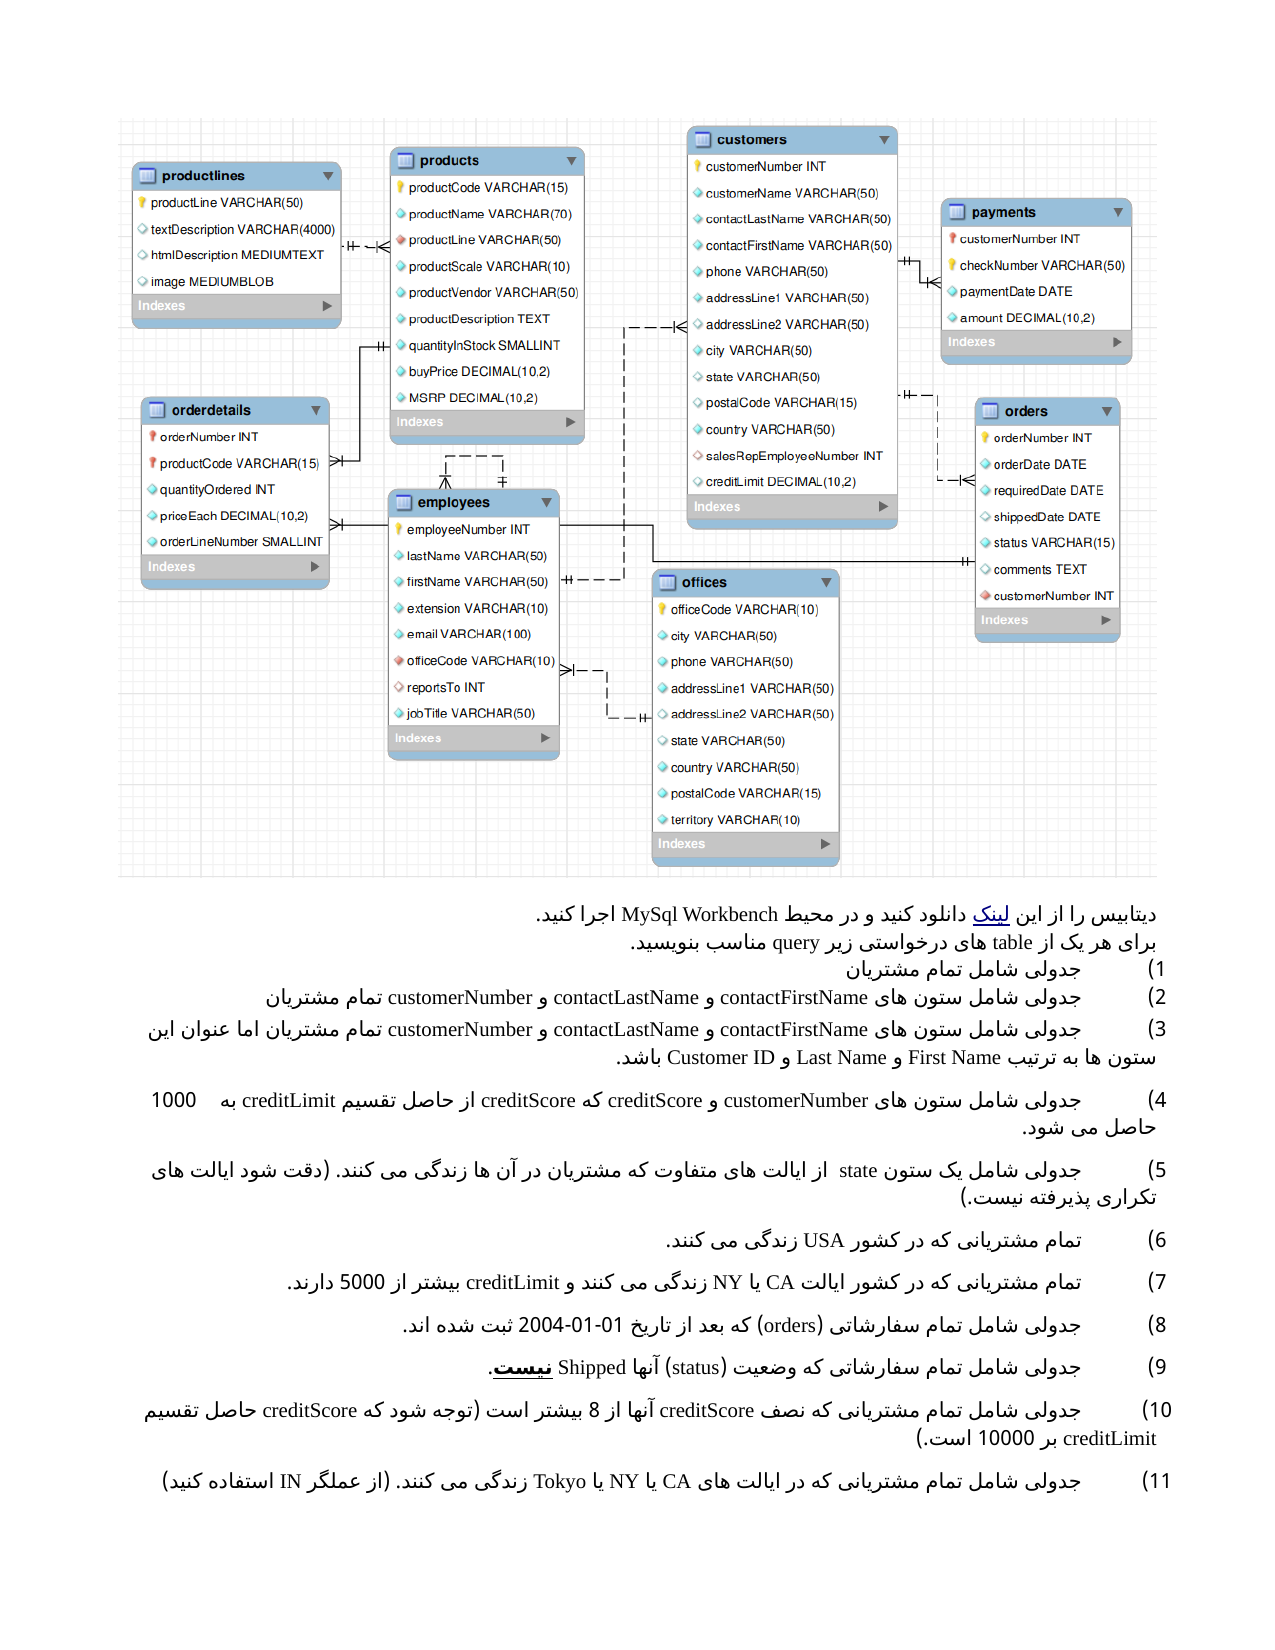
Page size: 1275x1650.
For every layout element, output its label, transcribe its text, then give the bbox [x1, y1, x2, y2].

list جدولی شامل تمام سفارشاتی (orders) که بعد از تاریخ 01-01-2004 ثبت شده اند. [118, 1313, 1157, 1341]
picture [118, 118, 1157, 878]
list جدولی شامل ستون های contactFirstName و contactLastName و customerNumber تمام مشتریان [118, 985, 1157, 1013]
list جدولی شامل تمام مشتریانی که نصف creditScore آنها از 8 بیشتر است (توجه شود که creditScore حاصل تقسیم creditLimit بر 10000 است.) [118, 1398, 1157, 1454]
list جدولی شامل تمام مشتریانی که در ایالت های CA یا NY یا Tokyo زندگی می کنند. (از عملگر IN استفاده کنید) [118, 1468, 1157, 1497]
text برای هر یک از table های درخواستی زیر query مناسب بنویسید. [118, 930, 1157, 958]
list جدولی شامل یک ستون state از ایالت های متفاوت که مشتریان در آن ها زندگی می کنند. (دقت شود ایالت های تکراری پذیرفته نیست.) [118, 1158, 1157, 1213]
list تمام مشتریانی که در کشور USA زندگی می کنند. [118, 1227, 1157, 1256]
list جدولی شامل تمام مشتریان [118, 958, 1157, 985]
list جدولی شامل ستون های customerNumber و creditScore که creditScore از حاصل تقسیم creditLimit به 1000 حاصل می شود. [118, 1088, 1157, 1143]
list جدولی شامل تمام سفارشاتی که وضعیت (status) آنها Shipped نیست. [118, 1355, 1157, 1383]
text دیتابیس را از این لینک دانلود کنید و در محیط MySql Workbench اجرا کنید. [118, 902, 1157, 930]
list جدولی شامل ستون های contactFirstName و contactLastName و customerNumber تمام مشتریان اما عنوان این ستون ها به ترتیب First Name و Last Name و Customer ID باشد. [118, 1017, 1157, 1073]
list تمام مشتریانی که در کشور ایالت CA یا NY زندگی می کنند و creditLimit بیشتر از 5000 دارند. [118, 1270, 1157, 1298]
